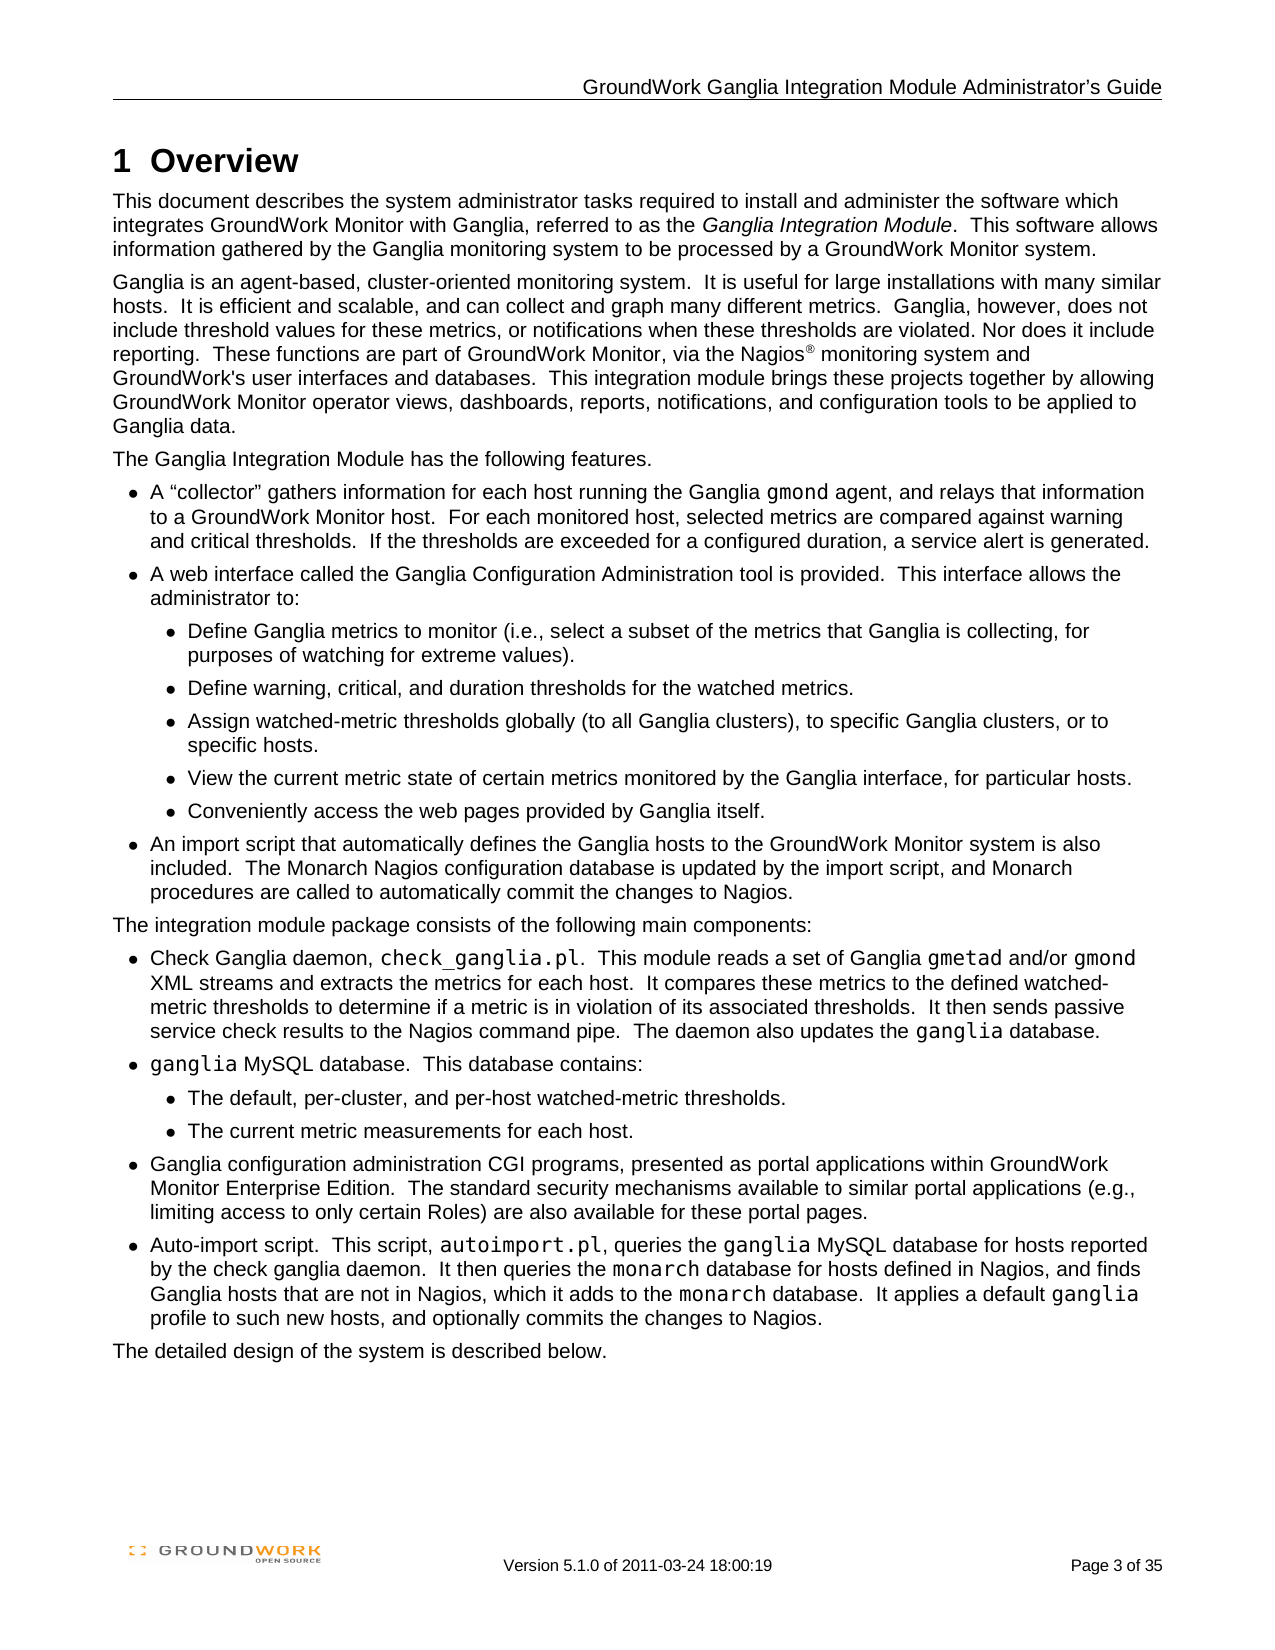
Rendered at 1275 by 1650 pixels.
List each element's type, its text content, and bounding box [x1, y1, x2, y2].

list A web interface called the Ganglia Configuration Administration tool is provided. This interface allows the administrator to: [127, 562, 1162, 610]
list An import script that automatically defines the Ganglia hosts to the GroundWork Monitor system is also included. The Monarch Nagios configuration database is updated by the import script, and Monarch procedures are called to automatically commit the changes to Nagios. [127, 832, 1162, 904]
list Assign watched-metric thresholds globally (to all Ganglia clusters), to specific Ganglia clusters, or to specific hosts. [165, 709, 1162, 757]
subtitle Overview [112, 141, 1162, 179]
list View the current metric state of certain metrics monitored by the Ganglia interface, for particular hosts. [165, 766, 1162, 790]
text This document describes the system administrator tasks required to install and administer the software which integrates GroundWork Monitor with Ganglia, referred to as the Ganglia Integration Module. This software allows information gathered by the Ganglia monitoring system to be processed by a GroundWork Monitor system. [112, 188, 1162, 261]
list Define Ganglia metrics to monitor (i.e., select a subset of the metrics that Ganglia is collecting, for purposes of watching for extreme values). [165, 619, 1162, 667]
list Check Ganglia daemon, check_ganglia.pl. This module reads a set of Ganglia gmetad and/or gmond XML streams and extracts the metrics for each host. It compares these metrics to the defined watched-metric thresholds to determine if a metric is in violation of its associated thresholds. It then sends passive service check results to the Nagios command pipe. The daemon also updates the ganglia database. [127, 946, 1162, 1043]
text Ganglia is an agent-based, cluster-oriented monitoring system. It is useful for large installations with many similar hosts. It is efficient and scalable, and can collect and graph many different metrics. Ganglia, however, does not include threshold values for these metrics, or notifications when these thresholds are violated. Nor does it include reporting. These functions are part of GroundWork Monitor, via the Nagios® monitoring system and GroundWork's user interfaces and databases. This integration module brings these projects together by allowing GroundWork Monitor operator views, dashboards, reports, notifications, and configuration tools to be applied to Ganglia data. [112, 270, 1162, 438]
list Conveniently access the web pages provided by Ganglia itself. [165, 799, 1162, 823]
list Ganglia configuration administration CGI programs, presented as portal applications within GroundWork Monitor Enterprise Edition. The standard security mechanisms available to similar portal applications (e.g., limiting access to only certain Roles) are also available for these portal pages. [127, 1152, 1162, 1224]
list Define warning, critical, and duration thresholds for the watched metrics. [165, 676, 1162, 700]
list The default, per-cluster, and per-host watched-metric thresholds. [165, 1086, 1162, 1110]
list Auto-import script. This script, autoimport.pl, queries the ganglia MySQL database for hosts reported by the check ganglia daemon. It then queries the monarch database for hosts defined in Nagios, and finds Ganglia hosts that are not in Nagios, which it adds to the monarch database. It applies a default ganglia profile to such new hosts, and optionally commits the changes to Nagios. [127, 1233, 1162, 1330]
list The current metric measurements for each host. [165, 1119, 1162, 1143]
list A “collector” gathers information for each host running the Ganglia gmond agent, and relays that information to a GroundWork Monitor host. For each monitored host, selected metrics are compared against warning and critical thresholds. If the thresholds are exceeded for a configured duration, a service alert is generated. [127, 480, 1162, 553]
text The integration module package consists of the following main components: [112, 913, 1162, 937]
text The Ganglia Integration Module has the following features. [112, 447, 1162, 471]
picture [129, 1546, 321, 1563]
list ganglia MySQL database. This database contains: [127, 1052, 1162, 1077]
text The detailed design of the system is described below. [112, 1339, 1162, 1363]
